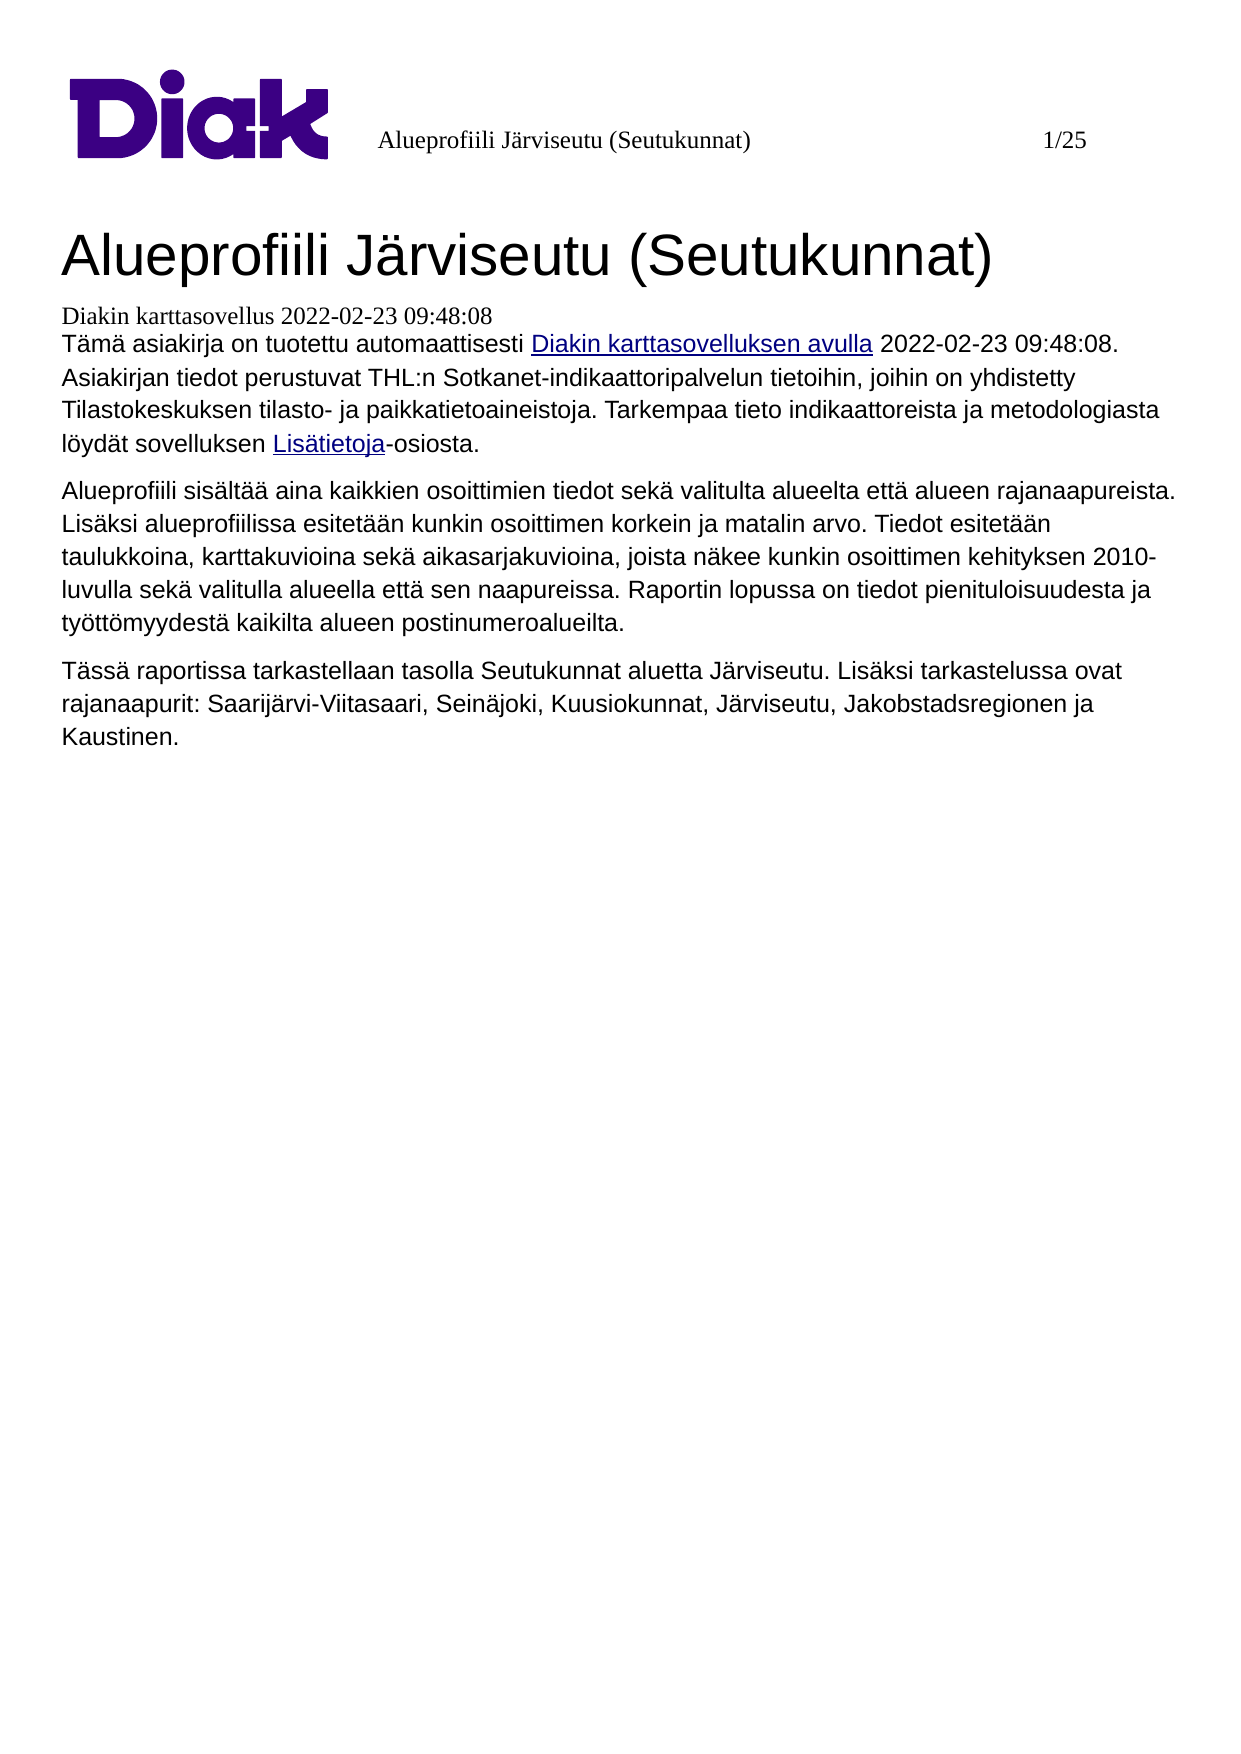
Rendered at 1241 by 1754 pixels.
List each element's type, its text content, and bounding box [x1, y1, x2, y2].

text Tämä asiakirja on tuotettu automaattisesti Diakin karttasovelluksen avulla 2022-02-23 09:48:08. Asiakirjan tiedot perustuvat THL:n Sotkanet-indikaattoripalvelun tietoihin, joihin on yhdistetty Tilastokeskuksen tilasto- ja paikkatietoaineistoja. Tarkempaa tieto indikaattoreista ja metodologiasta löydät sovelluksen Lisätietoja-osiosta. [61, 329, 1179, 457]
title Alueprofiili Järviseutu (Seutukunnat) [61, 221, 1179, 288]
text Tässä raportissa tarkastellaan tasolla Seutukunnat aluetta Järviseutu. Lisäksi tarkastelussa ovat rajanaapurit: Saarijärvi-Viitasaari, Seinäjoki, Kuusiokunnat, Järviseutu, Jakobstadsregionen ja Kaustinen. [61, 656, 1179, 751]
text Diakin karttasovellus 2022-02-23 09:48:08 [61, 301, 1179, 329]
text Alueprofiili sisältää aina kaikkien osoittimien tiedot sekä valitulta alueelta että alueen rajanaapureista. Lisäksi alueprofiilissa esitetään kunkin osoittimen korkein ja matalin arvo. Tiedot esitetään taulukkoina, karttakuvioina sekä aikasarjakuvioina, joista näkee kunkin osoittimen kehityksen 2010-luvulla sekä valitulla alueella että sen naapureissa. Raportin lopussa on tiedot pienituloisuudesta ja työttömyydestä kaikilta alueen postinumeroalueilta. [61, 476, 1179, 637]
